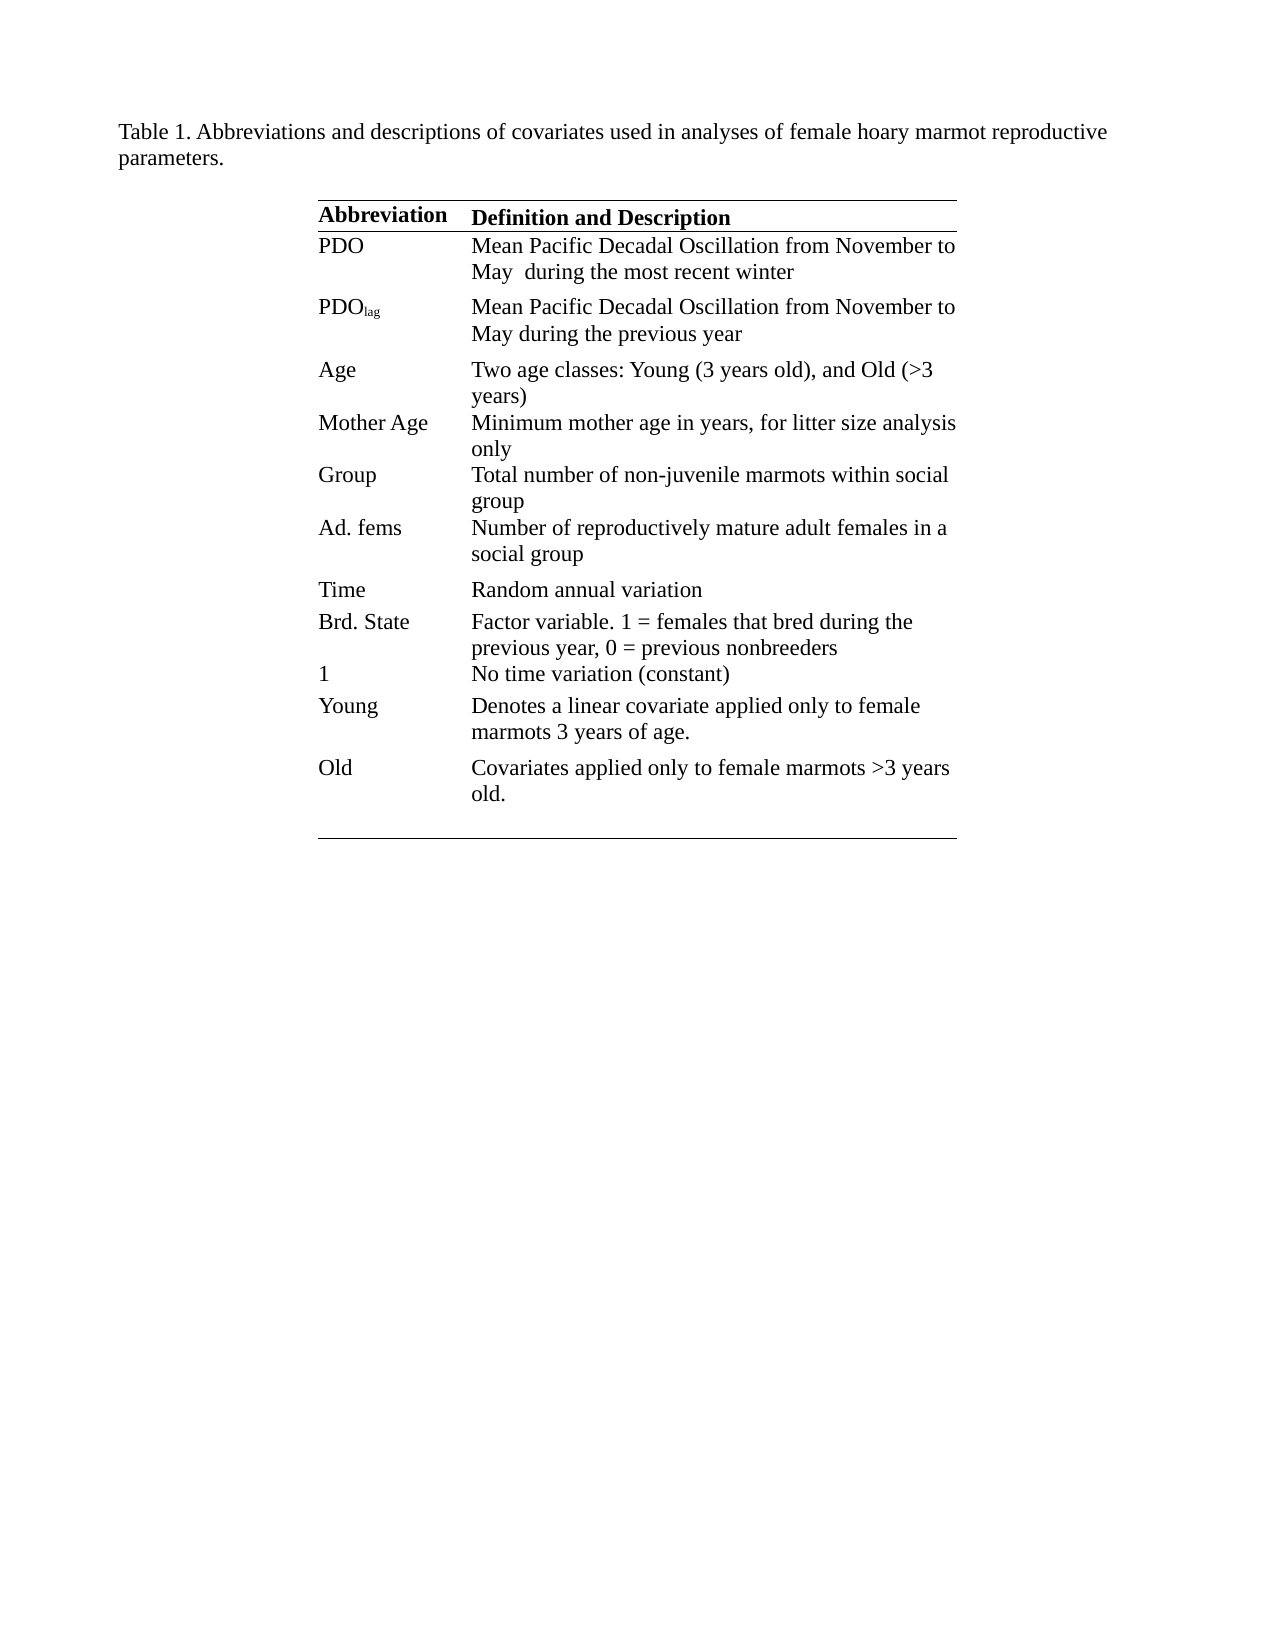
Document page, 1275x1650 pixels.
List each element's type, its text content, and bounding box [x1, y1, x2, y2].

text Table 1. Abbreviations and descriptions of covariates used in analyses of female hoary marmot reproductive parameters. [118, 118, 1157, 171]
table_cell Mother Age [318, 409, 471, 461]
table_cell [471, 807, 957, 838]
table_cell Mean Pacific Decadal Oscillation from November to May during the most recent winter [471, 232, 957, 293]
table_cell Ad. fems [318, 514, 471, 576]
table_cell Denotes a linear covariate applied only to female marmots 3 years of age. [471, 692, 957, 754]
table_cell Total number of non-juvenile marmots within social group [471, 461, 957, 514]
table_header Abbreviation [318, 201, 471, 231]
table_cell Brd. State [318, 608, 471, 660]
table_cell Mean Pacific Decadal Oscillation from November to May during the previous year [471, 293, 957, 356]
table_cell 1 [318, 660, 471, 692]
table_cell Age [318, 356, 471, 408]
table_cell No time variation (constant) [471, 660, 957, 692]
table_cell Group [318, 461, 471, 514]
table_cell PDO [318, 232, 471, 293]
table_cell Factor variable. 1 = females that bred during the previous year, 0 = previous nonbreeders [471, 608, 957, 660]
table_cell Old [318, 754, 471, 807]
table_cell PDOlag [318, 293, 471, 356]
table_cell Number of reproductively mature adult females in a social group [471, 514, 957, 576]
table_header Definition and Description [471, 201, 957, 231]
table_cell Covariates applied only to female marmots >3 years old. [471, 754, 957, 807]
table_cell Random annual variation [471, 576, 957, 608]
table_cell Minimum mother age in years, for litter size analysis only [471, 409, 957, 461]
table_cell Time [318, 576, 471, 608]
table_cell [318, 807, 471, 838]
table_cell Young [318, 692, 471, 754]
table_cell Two age classes: Young (3 years old), and Old (>3 years) [471, 356, 957, 408]
